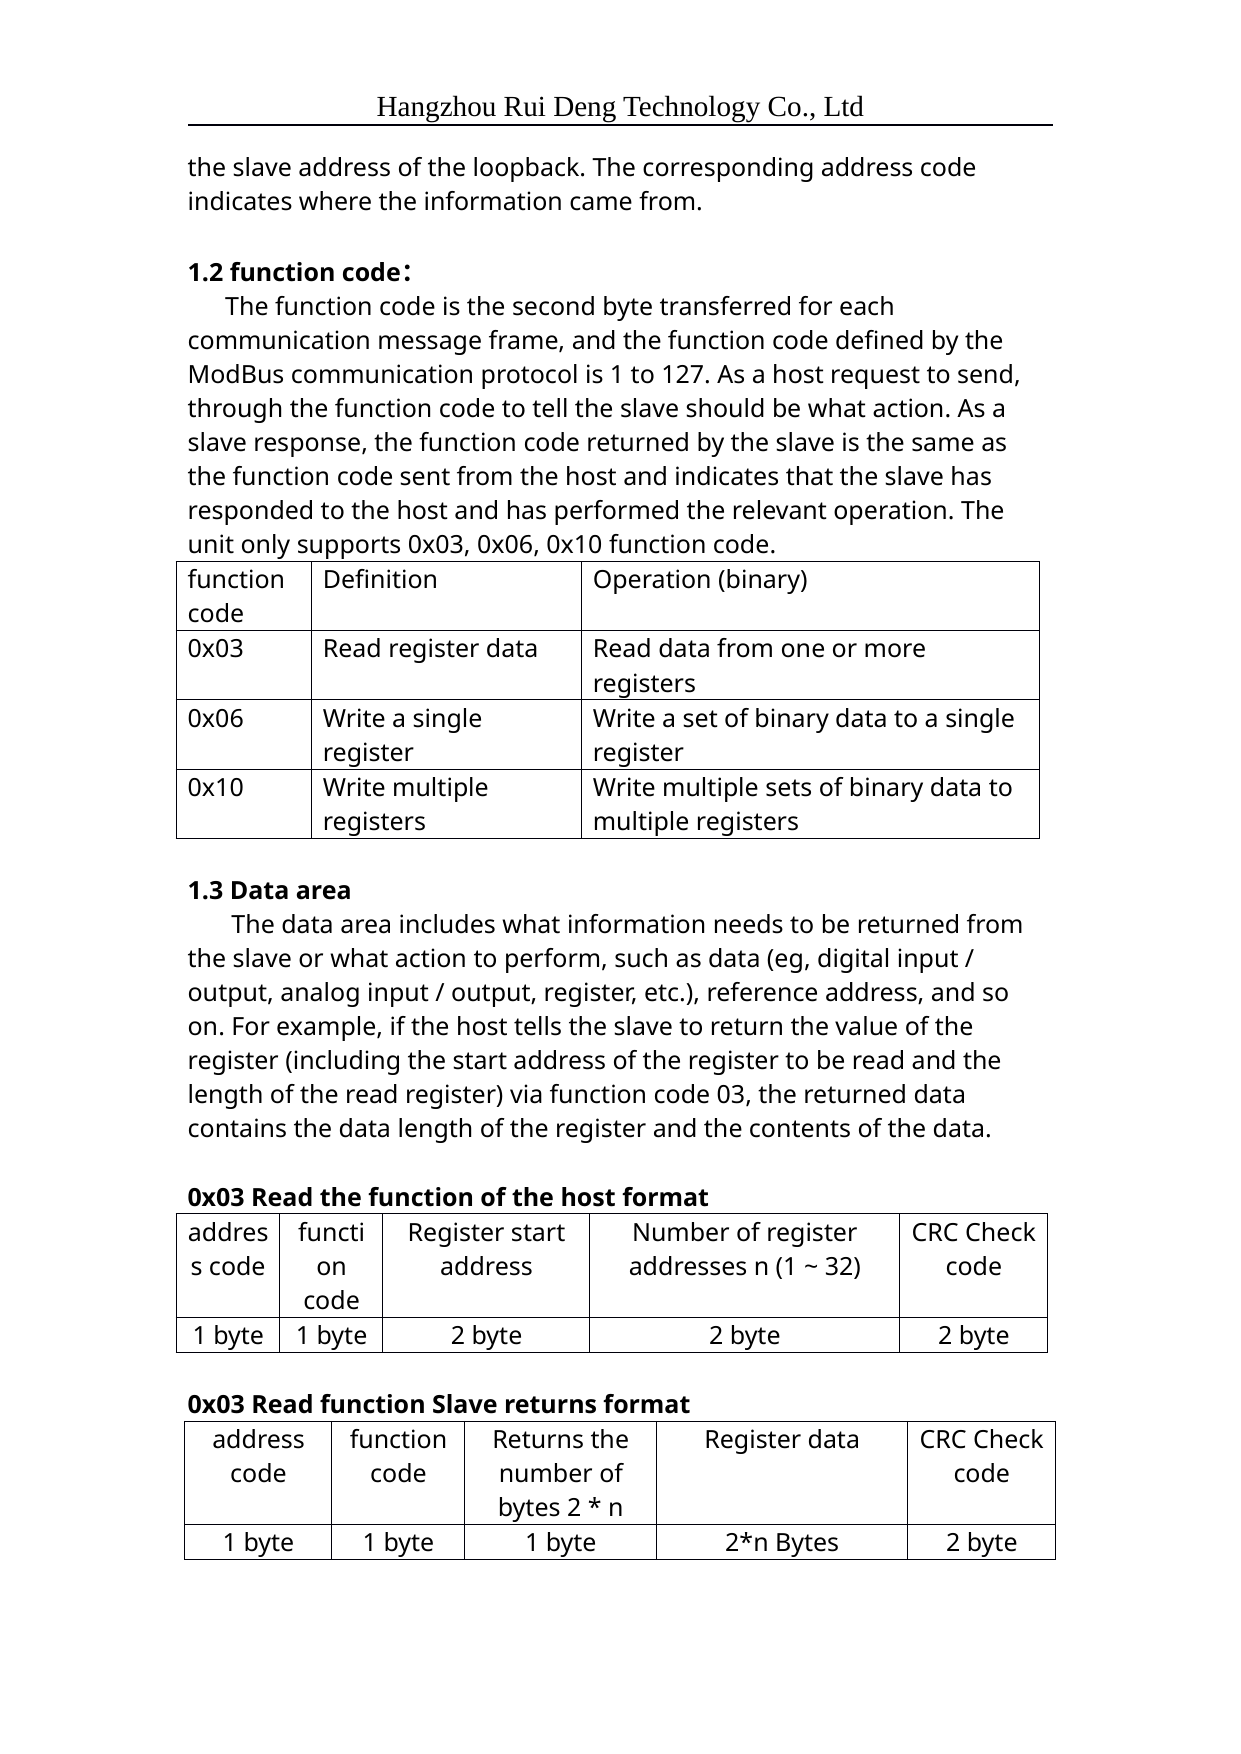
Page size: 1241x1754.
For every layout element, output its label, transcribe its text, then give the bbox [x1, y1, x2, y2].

table_header function code [332, 1422, 464, 1524]
table_cell 2 byte [383, 1318, 589, 1352]
text 0x03 Read the function of the host format [187, 1179, 1053, 1213]
table_cell Read register data [312, 631, 581, 699]
table_cell Write a single register [312, 700, 581, 768]
table_cell Write multiple sets of binary data to multiple registers [582, 770, 1039, 838]
table_cell 1 byte [332, 1525, 464, 1559]
table_header function code [280, 1214, 382, 1317]
table_cell 2 byte [908, 1525, 1055, 1559]
table_cell 0x10 [177, 770, 311, 838]
table_header Register start address [383, 1214, 589, 1317]
text 0x03 Read function Slave returns format [187, 1387, 1053, 1421]
text The data area includes what information needs to be returned from the slave or what action to perform, such as data (eg, digital input / output, analog input / output, register, etc.), reference address, and so on. For example, if the host tells the slave to return the value of the register (including the start address of the register to be read and the length of the read register) via function code 03, the returned data contains the data length of the register and the contents of the data. [187, 907, 1053, 1145]
table_header Operation (binary) [582, 562, 1039, 630]
table_cell 1 byte [185, 1525, 331, 1559]
table_cell 0x03 [177, 631, 311, 699]
table_cell 2*n Bytes [657, 1525, 907, 1559]
table_cell 0x06 [177, 700, 311, 768]
table_header Register data [657, 1422, 907, 1524]
text the slave address of the loopback. The corresponding address code indicates where the information came from. [187, 150, 1053, 218]
text 1.2 function code： [187, 252, 1053, 288]
table_cell Read data from one or more registers [582, 631, 1039, 699]
table_header CRC Check code [908, 1422, 1055, 1524]
table_header function code [177, 562, 311, 630]
table_header address code [185, 1422, 331, 1524]
table_cell 1 byte [280, 1318, 382, 1352]
text The function code is the second byte transferred for each communication message frame, and the function code defined by the ModBus communication protocol is 1 to 127. As a host request to send, through the function code to tell the slave should be what action. As a slave response, the function code returned by the slave is the same as the function code sent from the host and indicates that the slave has responded to the host and has performed the relevant operation. The unit only supports 0x03, 0x06, 0x10 function code. [187, 288, 1053, 561]
table_header address code [177, 1214, 279, 1317]
table_cell 2 byte [590, 1318, 899, 1352]
table_cell Write a set of binary data to a single register [582, 700, 1039, 768]
table_header Returns the number of bytes 2 * n [465, 1422, 656, 1524]
table_cell 1 byte [465, 1525, 656, 1559]
text 1.3 Data area [187, 873, 1053, 907]
table_header Definition [312, 562, 581, 630]
table_cell 2 byte [900, 1318, 1047, 1352]
table_cell Write multiple registers [312, 770, 581, 838]
table_cell 1 byte [177, 1318, 279, 1352]
table_header CRC Check code [900, 1214, 1047, 1317]
table_header Number of register addresses n (1 ~ 32) [590, 1214, 899, 1317]
